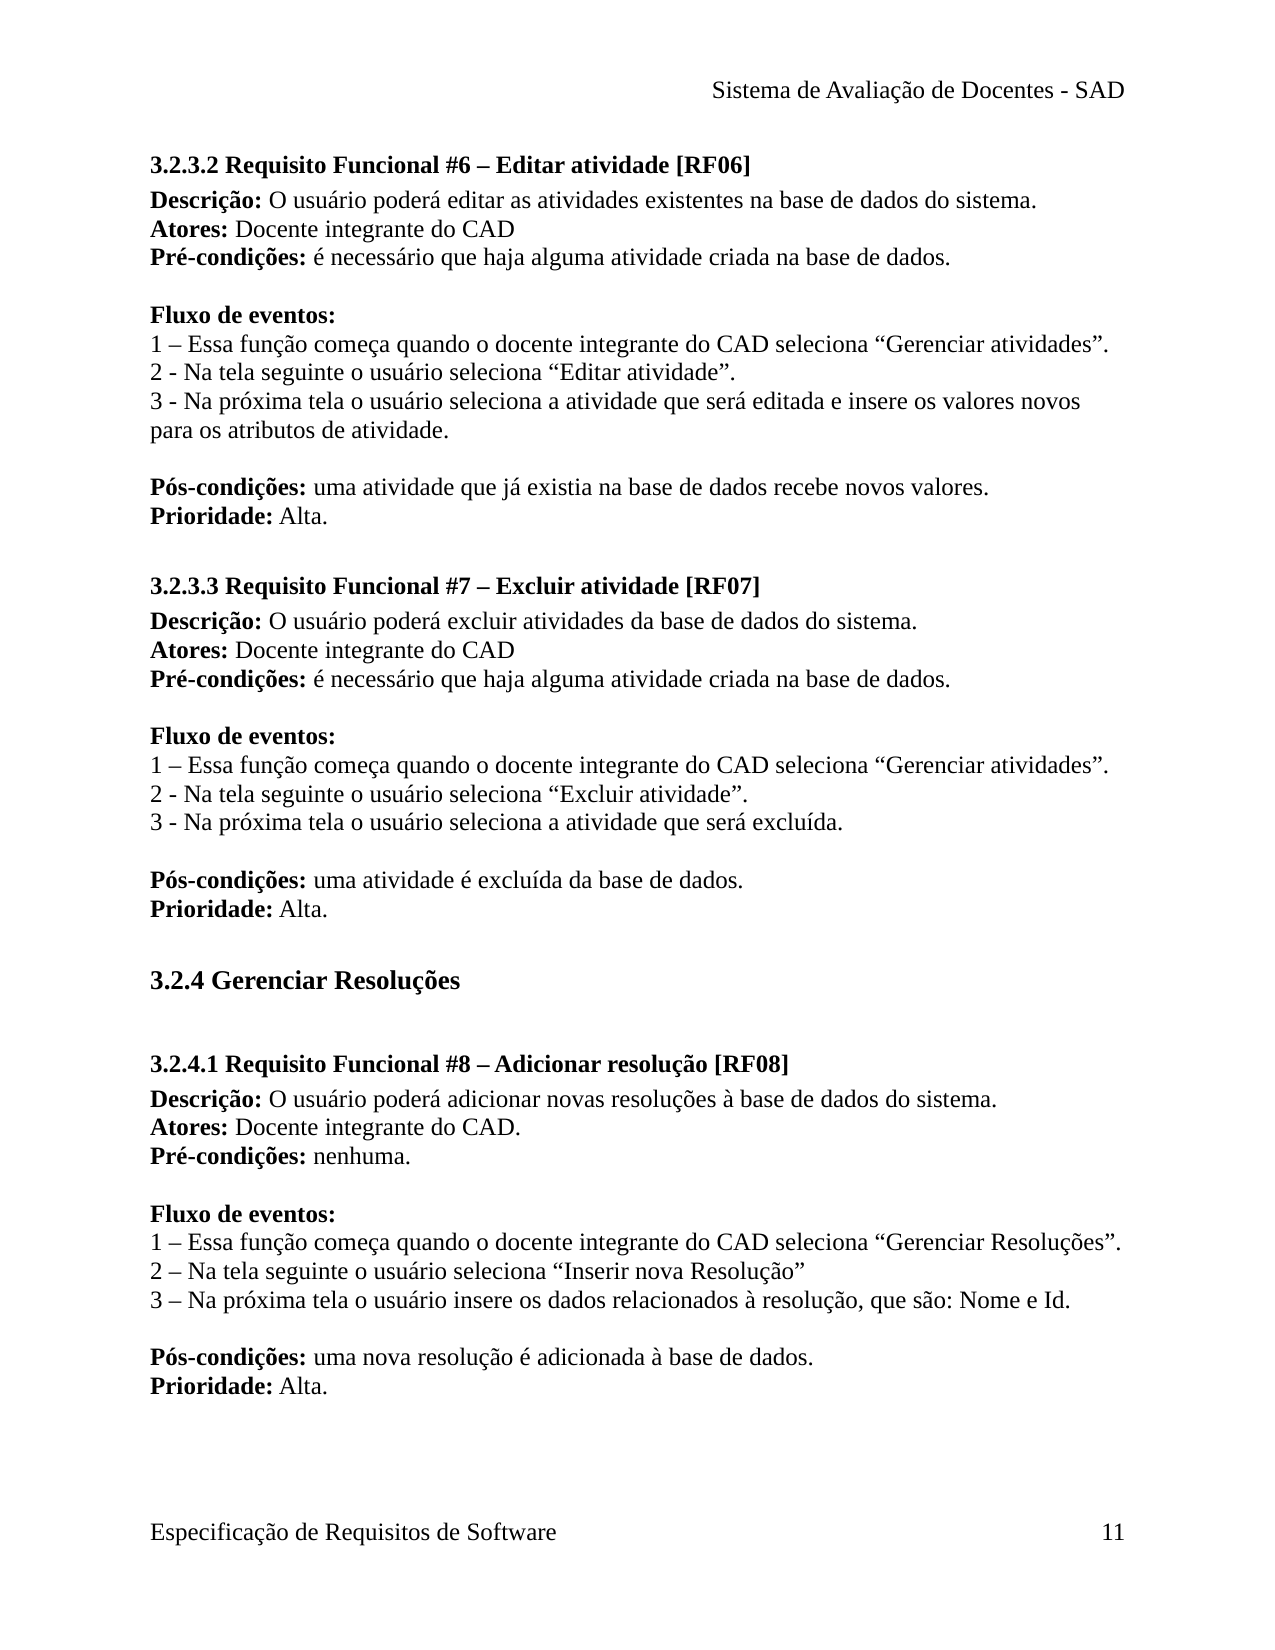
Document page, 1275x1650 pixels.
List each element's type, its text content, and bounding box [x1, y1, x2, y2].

text Fluxo de eventos: [150, 1199, 1125, 1227]
text Prioridade: Alta. [150, 501, 1125, 530]
text 1 – Essa função começa quando o docente integrante do CAD seleciona “Gerenciar Resoluções”. [150, 1227, 1125, 1256]
text Fluxo de eventos: [150, 300, 1125, 329]
text Descrição: O usuário poderá excluir atividades da base de dados do sistema. [150, 606, 1125, 635]
text Atores: Docente integrante do CAD. [150, 1112, 1125, 1141]
subtitle 3.2.4 Gerenciar Resoluções [150, 964, 1125, 995]
text Prioridade: Alta. [150, 894, 1125, 922]
text Pós-condições: uma atividade é excluída da base de dados. [150, 865, 1125, 894]
subtitle 3.2.3.3 Requisito Funcional #7 – Excluir atividade [RF07] [150, 571, 1125, 600]
text Pré-condições: é necessário que haja alguma atividade criada na base de dados. [150, 242, 1125, 271]
text 3 – Na próxima tela o usuário insere os dados relacionados à resolução, que são: Nome e Id. [150, 1285, 1125, 1314]
text Atores: Docente integrante do CAD [150, 635, 1125, 664]
text 2 - Na tela seguinte o usuário seleciona “Excluir atividade”. [150, 779, 1125, 807]
text Pós-condições: uma atividade que já existia na base de dados recebe novos valores. [150, 472, 1125, 501]
text 2 - Na tela seguinte o usuário seleciona “Editar atividade”. [150, 357, 1125, 386]
text 1 – Essa função começa quando o docente integrante do CAD seleciona “Gerenciar atividades”. [150, 750, 1125, 779]
text 3 - Na próxima tela o usuário seleciona a atividade que será editada e insere os valores novos para os atributos de atividade. [150, 386, 1125, 444]
text 2 – Na tela seguinte o usuário seleciona “Inserir nova Resolução” [150, 1256, 1125, 1285]
text Pré-condições: nenhuma. [150, 1141, 1125, 1170]
text 3 - Na próxima tela o usuário seleciona a atividade que será excluída. [150, 807, 1125, 836]
subtitle 3.2.3.2 Requisito Funcional #6 – Editar atividade [RF06] [150, 150, 1125, 179]
text Pós-condições: uma nova resolução é adicionada à base de dados. [150, 1342, 1125, 1371]
subtitle 3.2.4.1 Requisito Funcional #8 – Adicionar resolução [RF08] [150, 1049, 1125, 1077]
text Atores: Docente integrante do CAD [150, 214, 1125, 242]
text Descrição: O usuário poderá editar as atividades existentes na base de dados do sistema. [150, 185, 1125, 214]
text Descrição: O usuário poderá adicionar novas resoluções à base de dados do sistema. [150, 1084, 1125, 1112]
text Pré-condições: é necessário que haja alguma atividade criada na base de dados. [150, 664, 1125, 692]
text Fluxo de eventos: [150, 721, 1125, 750]
text Prioridade: Alta. [150, 1371, 1125, 1400]
text 1 – Essa função começa quando o docente integrante do CAD seleciona “Gerenciar atividades”. [150, 329, 1125, 357]
